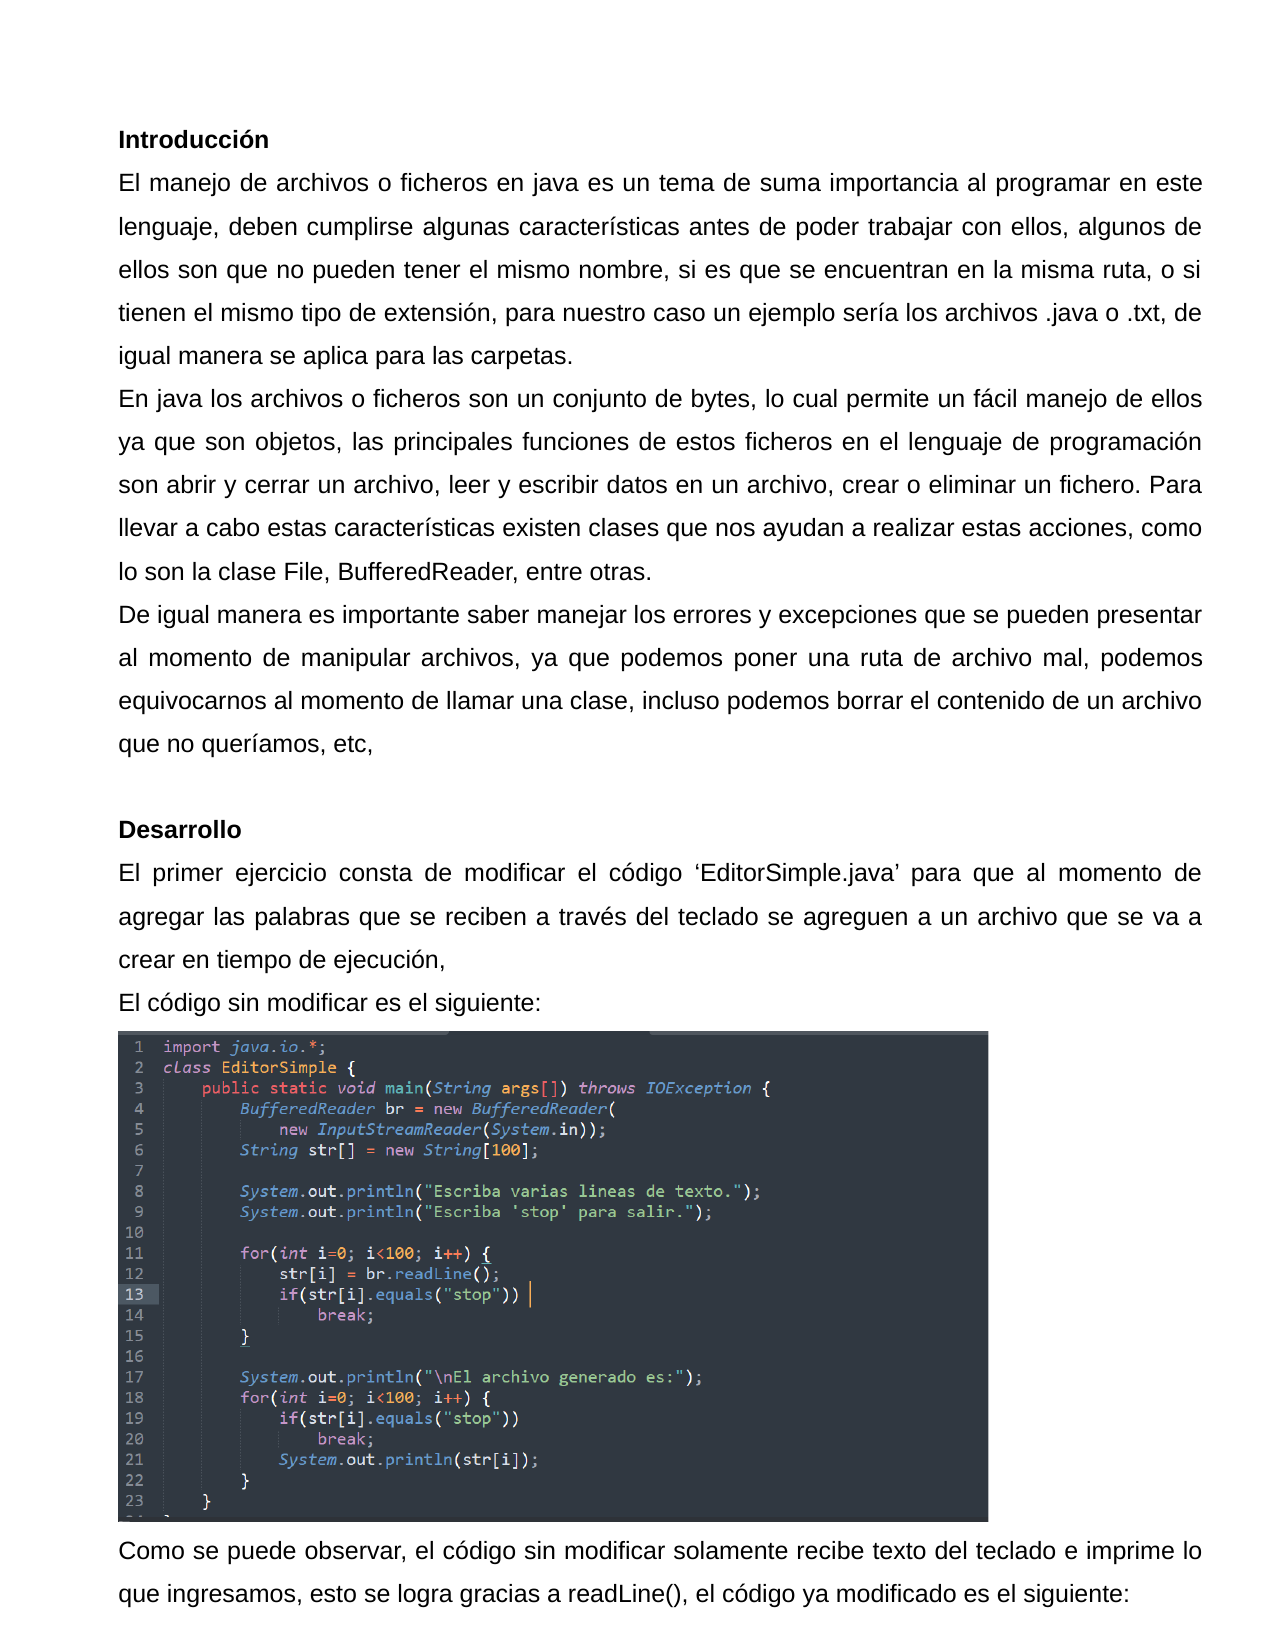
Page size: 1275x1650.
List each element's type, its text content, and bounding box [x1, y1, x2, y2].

text El manejo de archivos o ficheros en java es un tema de suma importancia al programar en este lenguaje, deben cumplirse algunas características antes de poder trabajar con ellos, algunos de ellos son que no pueden tener el mismo nombre, si es que se encuentran en la misma ruta, o si tienen el mismo tipo de extensión, para nuestro caso un ejemplo sería los archivos .java o .txt, de igual manera se aplica para las carpetas. [118, 168, 1205, 370]
text De igual manera es importante saber manejar los errores y excepciones que se pueden presentar al momento de manipular archivos, ya que podemos poner una ruta de archivo mal, podemos equivocarnos al momento de llamar una clase, incluso podemos borrar el contenido de un archivo que no queríamos, etc, [118, 600, 1205, 758]
text El código sin modificar es el siguiente: [118, 988, 1205, 1017]
text Desarrollo [118, 815, 1205, 844]
text En java los archivos o ficheros son un conjunto de bytes, lo cual permite un fácil manejo de ellos ya que son objetos, las principales funciones de estos ficheros en el lenguaje de programación son abrir y cerrar un archivo, leer y escribir datos en un archivo, crear o eliminar un fichero. Para llevar a cabo estas características existen clases que nos ayudan a realizar estas acciones, como lo son la clase File, BufferedReader, entre otras. [118, 384, 1205, 585]
text Como se puede observar, el código sin modificar solamente recibe texto del teclado e imprime lo que ingresamos, esto se logra gracias a readLine(), el código ya modificado es el siguiente: [118, 1536, 1205, 1607]
text El primer ejercicio consta de modificar el código ‘EditorSimple.java’ para que al momento de agregar las palabras que se reciben a través del teclado se agreguen a un archivo que se va a crear en tiempo de ejecución, [118, 858, 1205, 973]
text Introducción [118, 125, 1205, 154]
